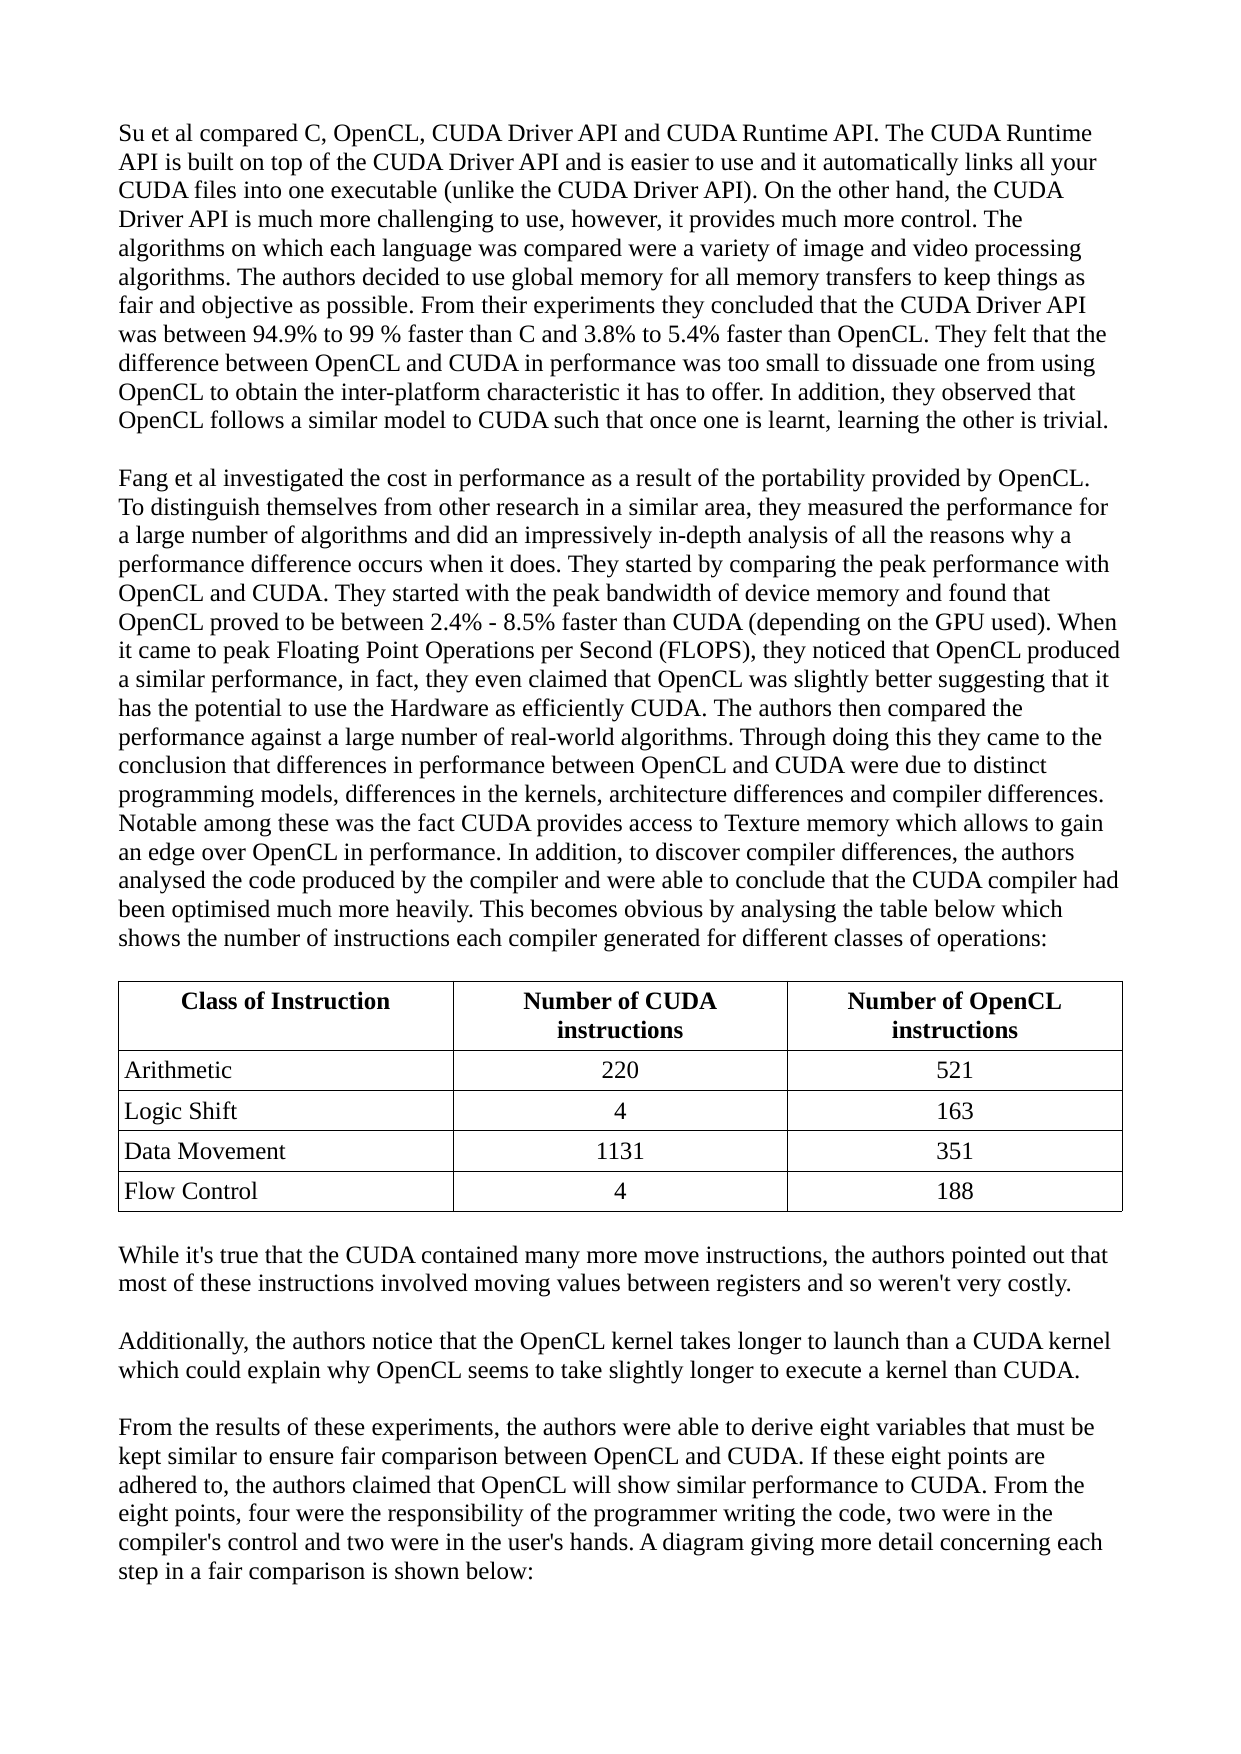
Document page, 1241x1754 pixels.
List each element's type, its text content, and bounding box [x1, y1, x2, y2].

text From the results of these experiments, the authors were able to derive eight variables that must be kept similar to ensure fair comparison between OpenCL and CUDA. If these eight points are adhered to, the authors claimed that OpenCL will show similar performance to CUDA. From the eight points, four were the responsibility of the programmer writing the code, two were in the compiler's control and two were in the user's hands. A diagram giving more detail concerning each step in a fair comparison is shown below: [118, 1412, 1122, 1585]
table_cell 4 [454, 1091, 787, 1130]
table_cell 188 [788, 1172, 1122, 1211]
text While it's true that the CUDA contained many more move instructions, the authors pointed out that most of these instructions involved moving values between registers and so weren't very costly. [118, 1240, 1122, 1297]
text Fang et al investigated the cost in performance as a result of the portability provided by OpenCL. To distinguish themselves from other research in a similar area, they measured the performance for a large number of algorithms and did an impressively in-depth analysis of all the reasons why a performance difference occurs when it does. They started by comparing the peak performance with OpenCL and CUDA. They started with the peak bandwidth of device memory and found that OpenCL proved to be between 2.4% - 8.5% faster than CUDA (depending on the GPU used). When it came to peak Floating Point Operations per Second (FLOPS), they noticed that OpenCL produced a similar performance, in fact, they even claimed that OpenCL was slightly better suggesting that it has the potential to use the Hardware as efficiently CUDA. The authors then compared the performance against a large number of real-world algorithms. Through doing this they came to the conclusion that differences in performance between OpenCL and CUDA were due to distinct programming models, differences in the kernels, architecture differences and compiler differences. Notable among these was the fact CUDA provides access to Texture memory which allows to gain an edge over OpenCL in performance. In addition, to discover compiler differences, the authors analysed the code produced by the compiler and were able to conclude that the CUDA compiler had been optimised much more heavily. This becomes obvious by analysing the table below which shows the number of instructions each compiler generated for different classes of operations: [118, 463, 1122, 952]
table_cell 521 [788, 1051, 1122, 1090]
text Additionally, the authors notice that the OpenCL kernel takes longer to launch than a CUDA kernel which could explain why OpenCL seems to take slightly longer to execute a kernel than CUDA. [118, 1326, 1122, 1383]
table_header Class of Instruction [119, 982, 453, 1050]
table_cell 220 [454, 1051, 787, 1090]
table_cell 1131 [454, 1131, 787, 1171]
table_cell 351 [788, 1131, 1122, 1171]
table_header Number of CUDA instructions [454, 982, 787, 1050]
table_header Number of OpenCL instructions [788, 982, 1122, 1050]
table_cell Data Movement [119, 1131, 453, 1171]
table_cell 4 [454, 1172, 787, 1211]
table_cell Logic Shift [119, 1091, 453, 1130]
table_cell Flow Control [119, 1172, 453, 1211]
table_cell 163 [788, 1091, 1122, 1130]
table_cell Arithmetic [119, 1051, 453, 1090]
text Su et al compared C, OpenCL, CUDA Driver API and CUDA Runtime API. The CUDA Runtime API is built on top of the CUDA Driver API and is easier to use and it automatically links all your CUDA files into one executable (unlike the CUDA Driver API). On the other hand, the CUDA Driver API is much more challenging to use, however, it provides much more control. The algorithms on which each language was compared were a variety of image and video processing algorithms. The authors decided to use global memory for all memory transfers to keep things as fair and objective as possible. From their experiments they concluded that the CUDA Driver API was between 94.9% to 99 % faster than C and 3.8% to 5.4% faster than OpenCL. They felt that the difference between OpenCL and CUDA in performance was too small to dissuade one from using OpenCL to obtain the inter-platform characteristic it has to offer. In addition, they observed that OpenCL follows a similar model to CUDA such that once one is learnt, learning the other is trivial. [118, 118, 1122, 434]
